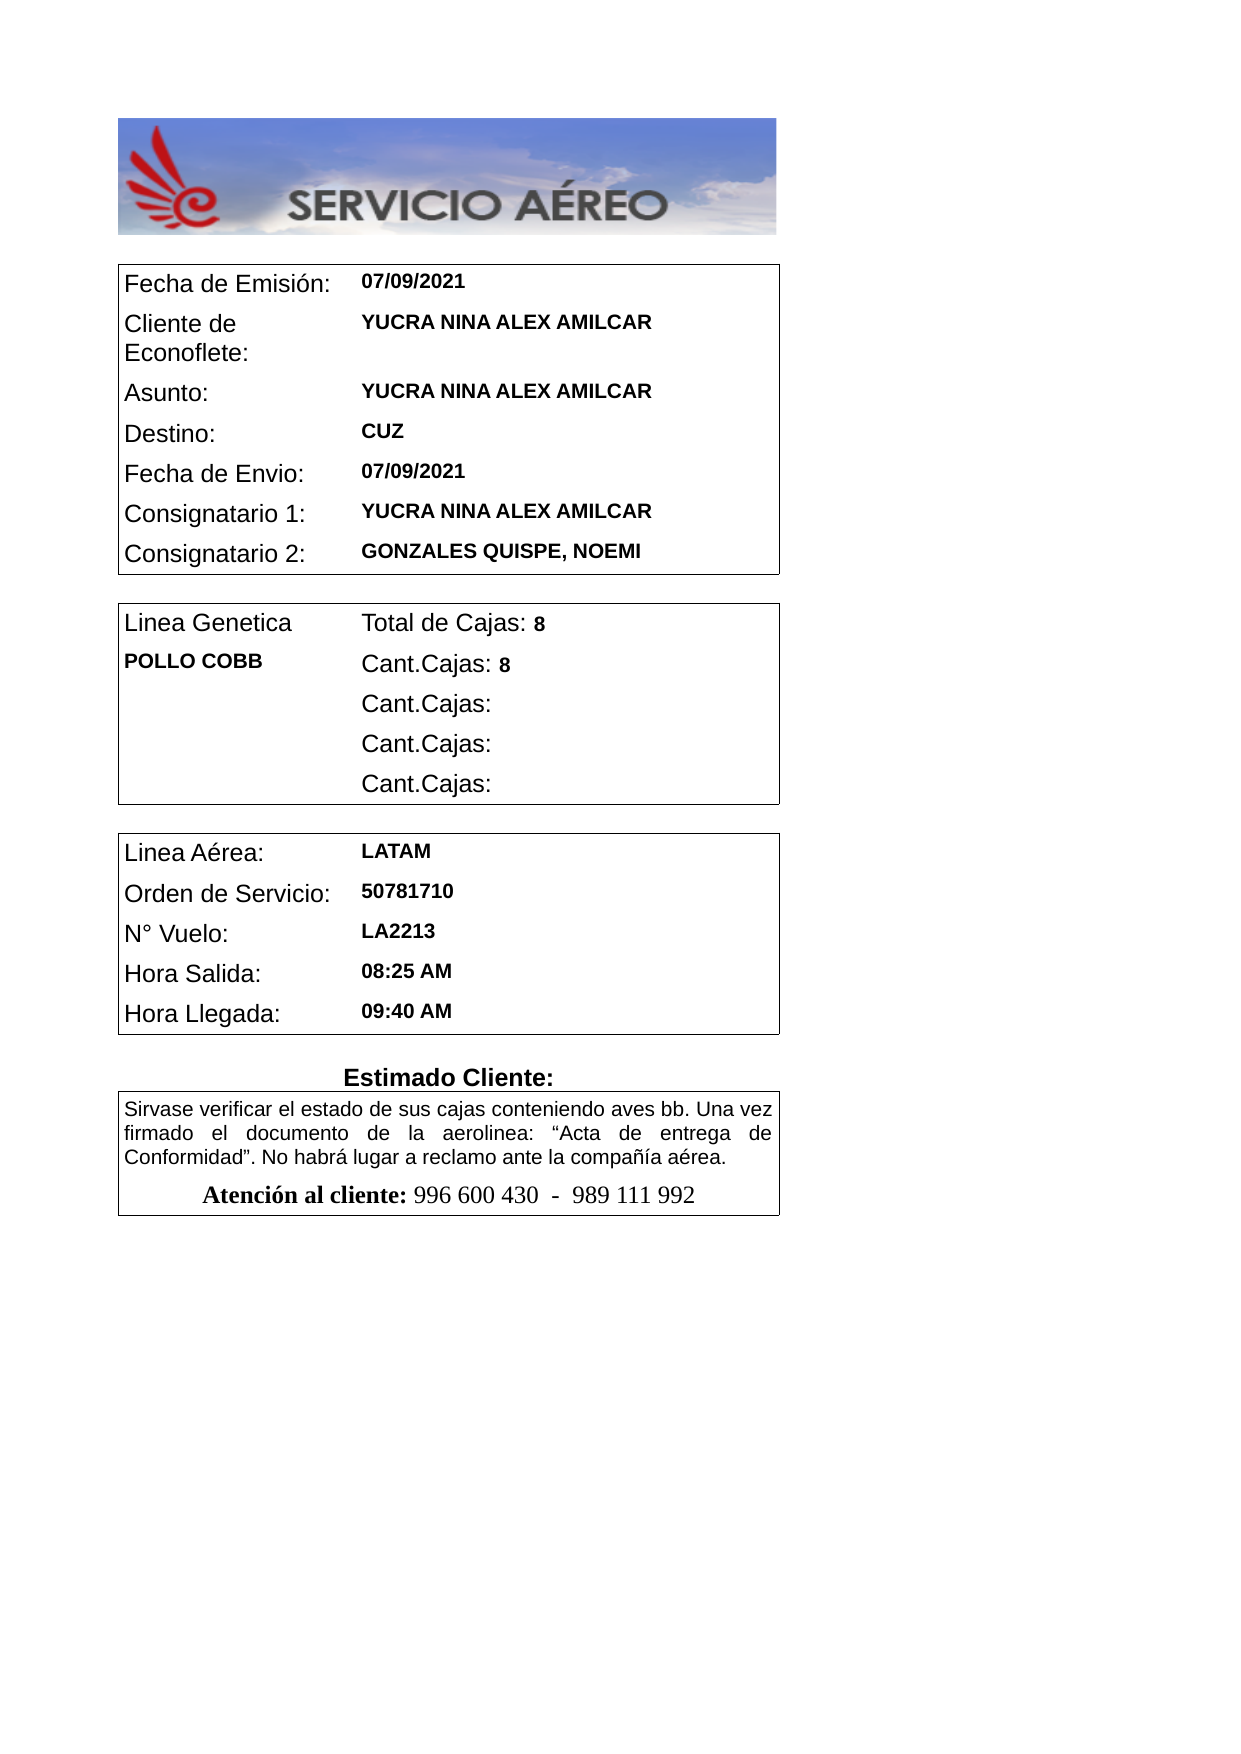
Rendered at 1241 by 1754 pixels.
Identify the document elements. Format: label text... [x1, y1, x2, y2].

table_cell Cant.Cajas: [356, 723, 779, 763]
table_cell [119, 764, 356, 804]
table_header 07/09/2021 [356, 265, 779, 304]
table_cell CUZ [356, 413, 779, 453]
table_header Fecha de Emisión: [119, 265, 356, 304]
table_cell Estimado Cliente: [118, 1035, 779, 1091]
table_cell Orden de Servicio: [119, 873, 356, 913]
table_cell [356, 805, 779, 833]
table_cell [118, 575, 356, 603]
table_cell YUCRA NINA ALEX AMILCAR [356, 304, 779, 373]
table_cell Cant.Cajas: [356, 764, 779, 804]
table_cell Fecha de Envio: [119, 453, 356, 493]
table_cell 09:40 AM [356, 994, 779, 1034]
table_cell Linea Genetica [119, 604, 356, 643]
table_cell POLLO COBB [119, 643, 356, 683]
picture [118, 118, 777, 235]
table_cell N° Vuelo: [119, 913, 356, 953]
table_cell [118, 805, 356, 833]
table_cell Total de Cajas: 8 [356, 604, 779, 643]
table_cell 08:25 AM [356, 953, 779, 993]
table_cell 07/09/2021 [356, 453, 779, 493]
table_cell Sirvase verificar el estado de sus cajas conteniendo aves bb. Una vez firmado el documento de la aerolinea: “Acta de entrega de Conformidad”. No habrá lugar a reclamo ante la compañía aérea. [119, 1092, 779, 1175]
table_cell Cant.Cajas: 8 [356, 643, 779, 683]
table_cell Destino: [119, 413, 356, 453]
table_cell Linea Aérea: [119, 834, 356, 873]
table_cell Consignatario 1: [119, 493, 356, 533]
table_cell Asunto: [119, 373, 356, 413]
table_cell LATAM [356, 834, 779, 873]
table_cell 50781710 [356, 873, 779, 913]
table_cell LA2213 [356, 913, 779, 953]
table_cell [356, 575, 779, 603]
table_cell YUCRA NINA ALEX AMILCAR [356, 493, 779, 533]
table_cell [119, 683, 356, 723]
table_cell Consignatario 2: [119, 534, 356, 574]
table_cell Hora Salida: [119, 953, 356, 993]
table_cell Hora Llegada: [119, 994, 356, 1034]
table_cell [119, 723, 356, 763]
table_cell Cant.Cajas: [356, 683, 779, 723]
table_cell YUCRA NINA ALEX AMILCAR [356, 373, 779, 413]
table_cell Cliente de Econoflete: [119, 304, 356, 373]
table_cell Atención al cliente: 996 600 430 - 989 111 992 [119, 1175, 779, 1215]
table_cell GONZALES QUISPE, NOEMI [356, 534, 779, 574]
